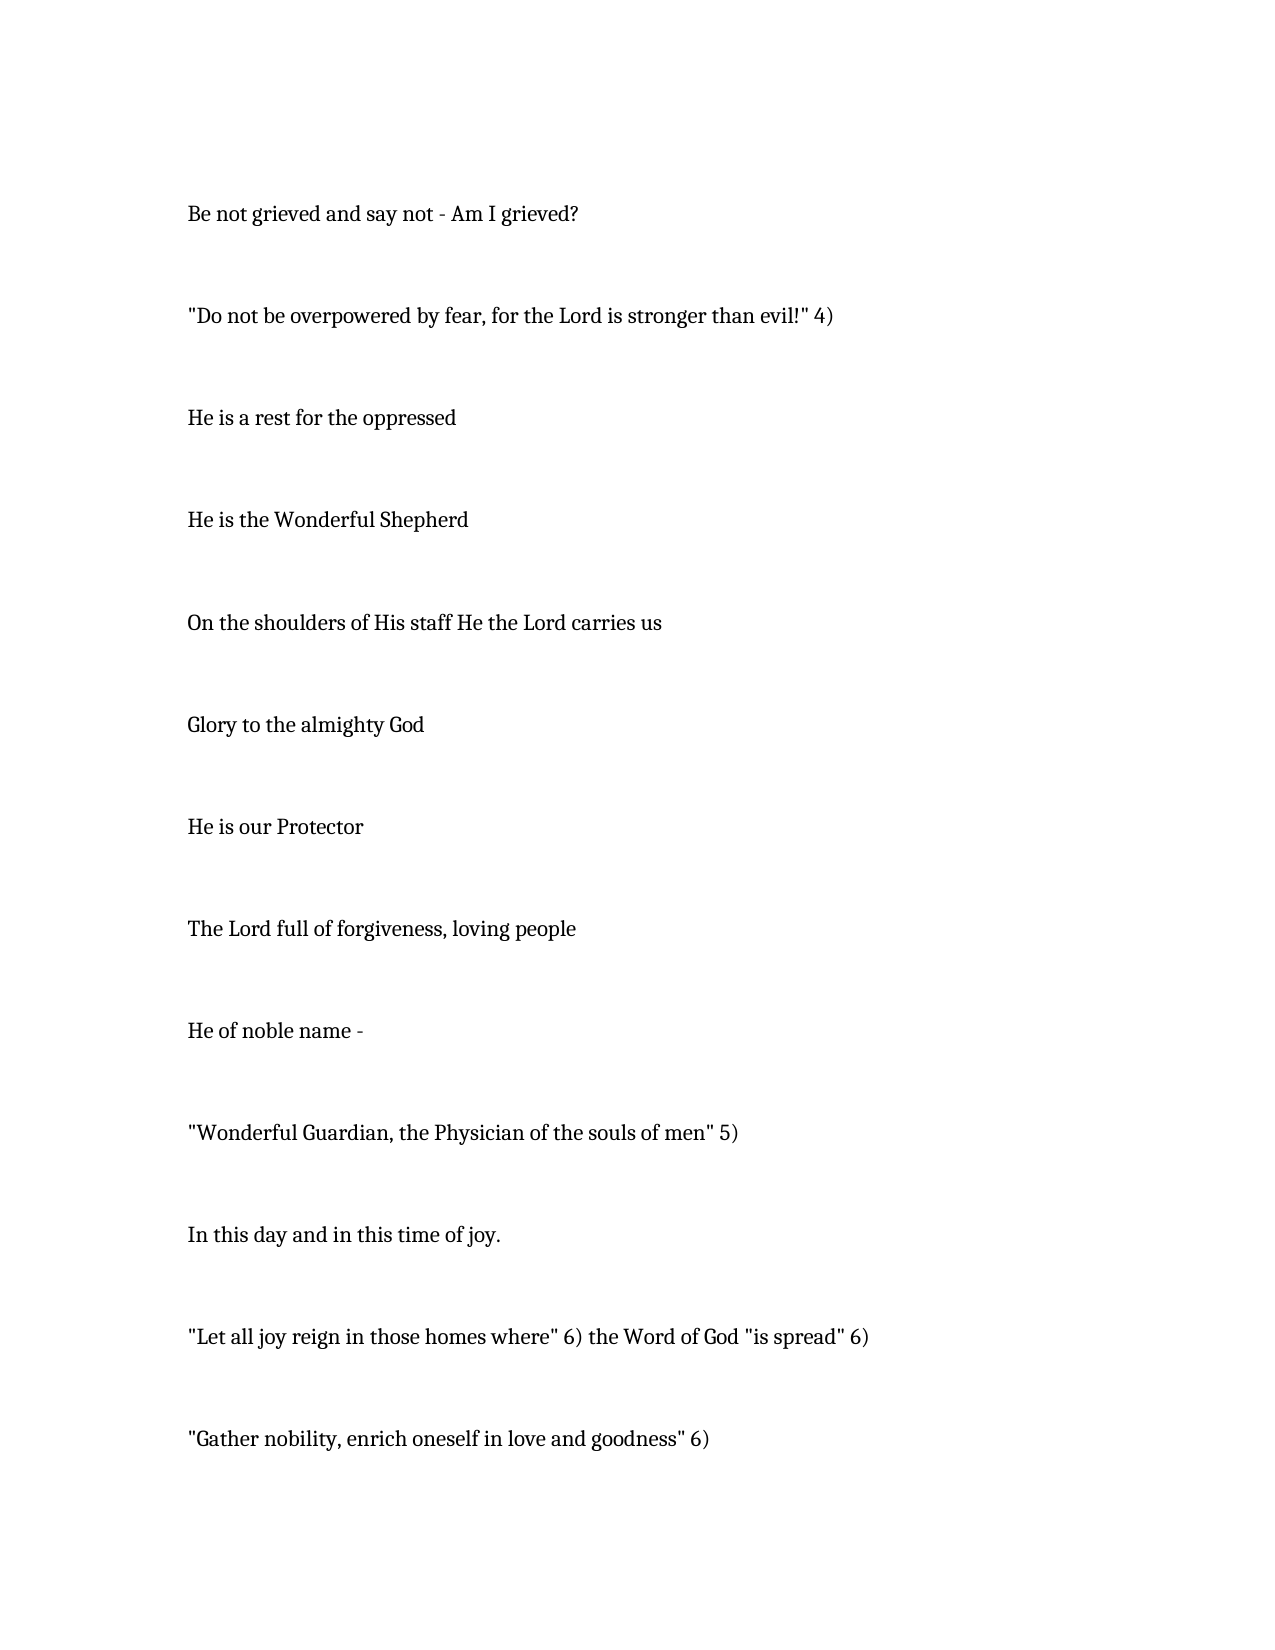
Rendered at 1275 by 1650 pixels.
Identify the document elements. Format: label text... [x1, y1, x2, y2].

text He of noble name - [187, 1018, 1087, 1044]
text He is a rest for the oppressed [187, 405, 1087, 432]
text In this day and in this time of joy. [187, 1222, 1087, 1248]
text "Let all joy reign in those homes where" 6) the Word of God "is spread" 6) [187, 1324, 1087, 1350]
text "Gather nobility, enrich oneself in love and goodness" 6) [187, 1426, 1087, 1452]
text On the shoulders of His staff He the Lord carries us [187, 609, 1087, 636]
text The Lord full of forgiveness, loving people [187, 916, 1087, 942]
text He is the Wonderful Shepherd [187, 507, 1087, 534]
text "Do not be overpowered by fear, for the Lord is stronger than evil!" 4) [187, 303, 1087, 329]
text Glory to the almighty God [187, 711, 1087, 738]
text Be not grieved and say not - Am I grieved? [187, 201, 1087, 227]
text "Wonderful Guardian, the Physician of the souls of men" 5) [187, 1120, 1087, 1146]
text He is our Protector [187, 813, 1087, 840]
